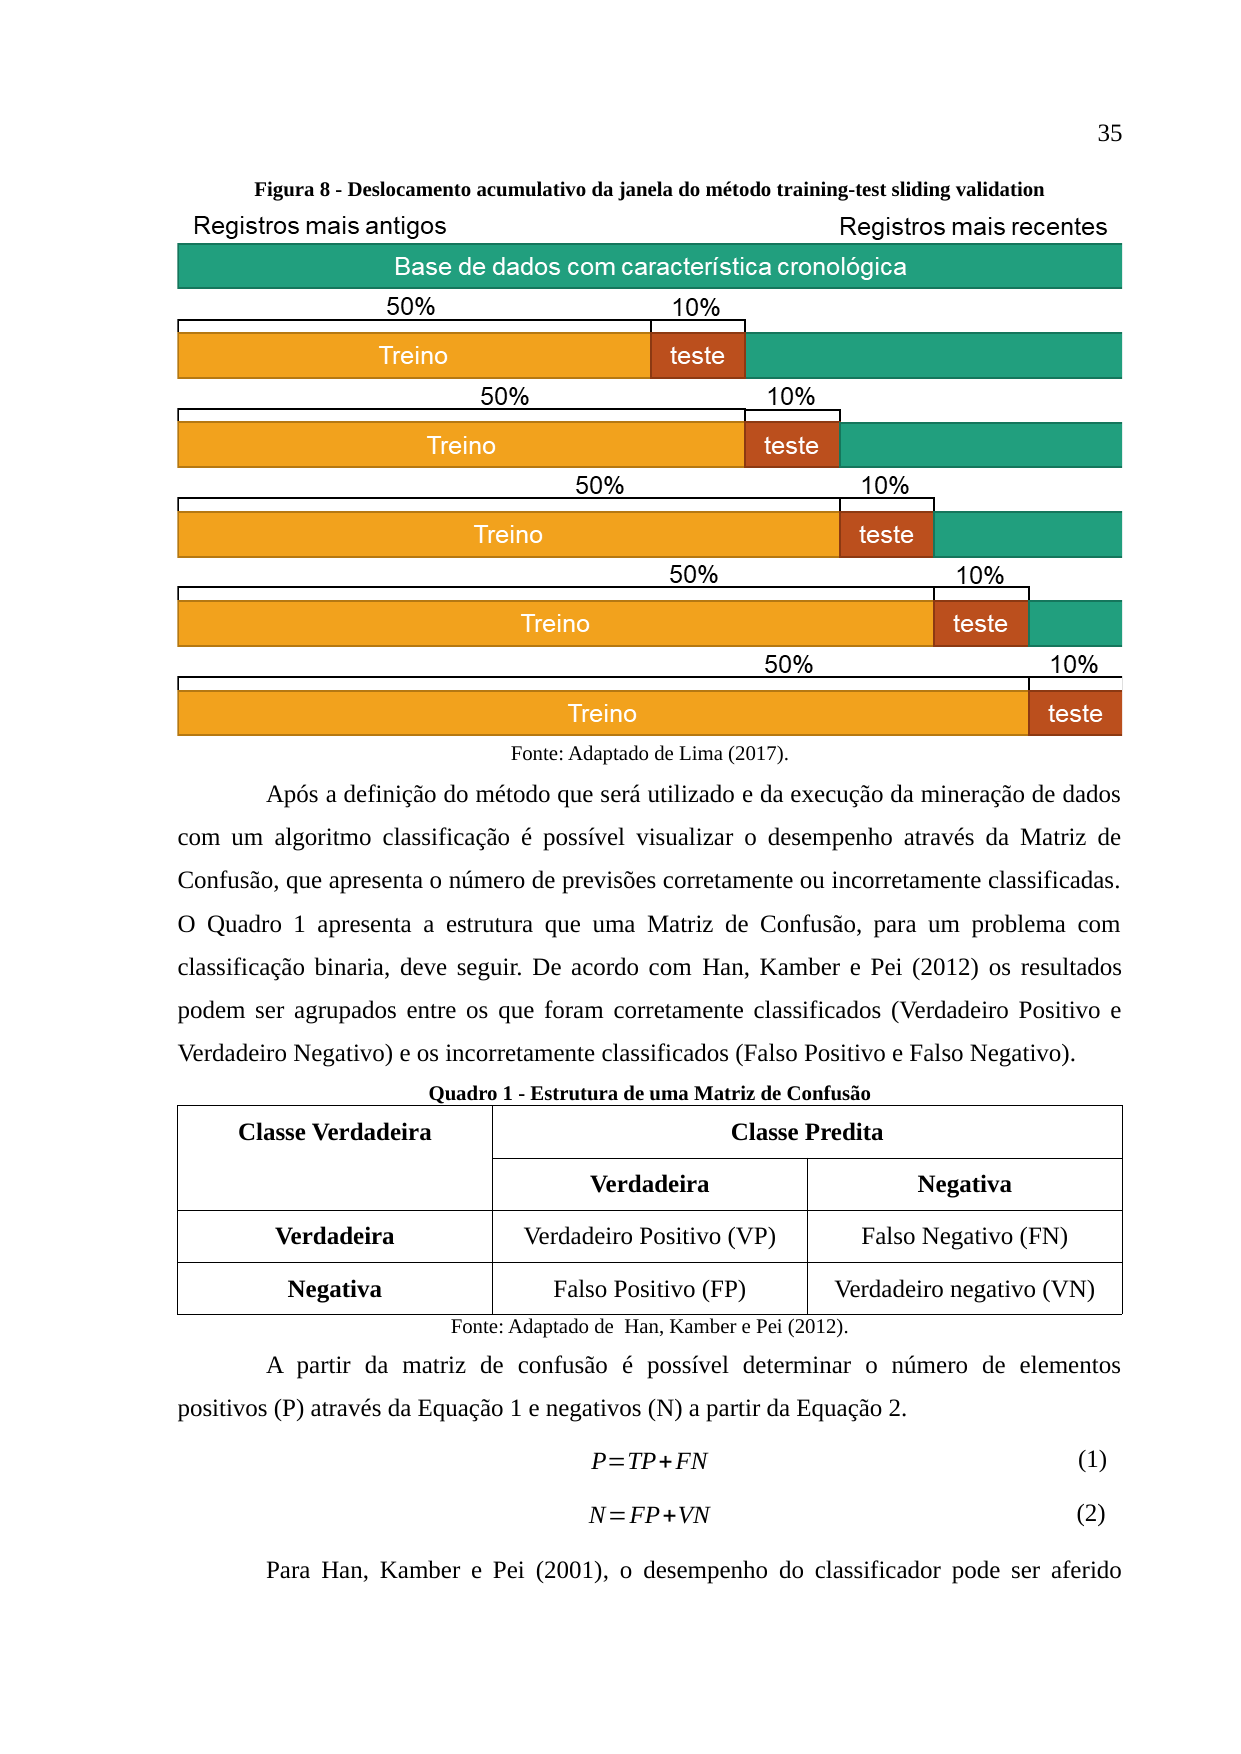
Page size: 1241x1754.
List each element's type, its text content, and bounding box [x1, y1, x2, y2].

table_cell Verdadeira [493, 1159, 807, 1210]
picture [177, 201, 1123, 741]
table_header Classe Predita [493, 1106, 1122, 1157]
text Para Han, Kamber e Pei (2001), o desempenho do classificador pode ser aferido [177, 1556, 1122, 1584]
table_cell Negativa [808, 1159, 1122, 1210]
text Fonte: Adaptado de Han, Kamber e Pei (2012). [177, 1315, 1122, 1338]
table_header Classe Verdadeira [178, 1106, 492, 1210]
table_cell Negativa [178, 1263, 492, 1314]
text Quadro 1 - Estrutura de uma Matriz de Confusão [177, 1081, 1122, 1105]
text A partir da matriz de confusão é possível determinar o número de elementos positivos (P) através da Equação 1 e negativos (N) a partir da Equação 2. [177, 1350, 1122, 1422]
text Figura 8 - Deslocamento acumulativo da janela do método training-test sliding validation [177, 177, 1122, 201]
table_cell Verdadeiro Positivo (VP) [493, 1211, 807, 1262]
table_cell Falso Negativo (FN) [808, 1211, 1122, 1262]
table_cell Verdadeira [178, 1211, 492, 1262]
table_cell Verdadeiro negativo (VN) [808, 1263, 1122, 1314]
table_cell Falso Positivo (FP) [493, 1263, 807, 1314]
text Após a definição do método que será utilizado e da execução da mineração de dados com um algoritmo classificação é possível visualizar o desempenho através da Matriz de Confusão, que apresenta o número de previsões corretamente ou incorretamente classificadas. O Quadro 1 apresenta a estrutura que uma Matriz de Confusão, para um problema com classificação binaria, deve seguir. De acordo com Han, Kamber e Pei (2012) os resultados podem ser agrupados entre os que foram corretamente classificados (Verdadeiro Positivo e Verdadeiro Negativo) e os incorretamente classificados (Falso Positivo e Falso Negativo). [177, 765, 1122, 1067]
text Fonte: Adaptado de Lima (2017). [177, 741, 1122, 765]
